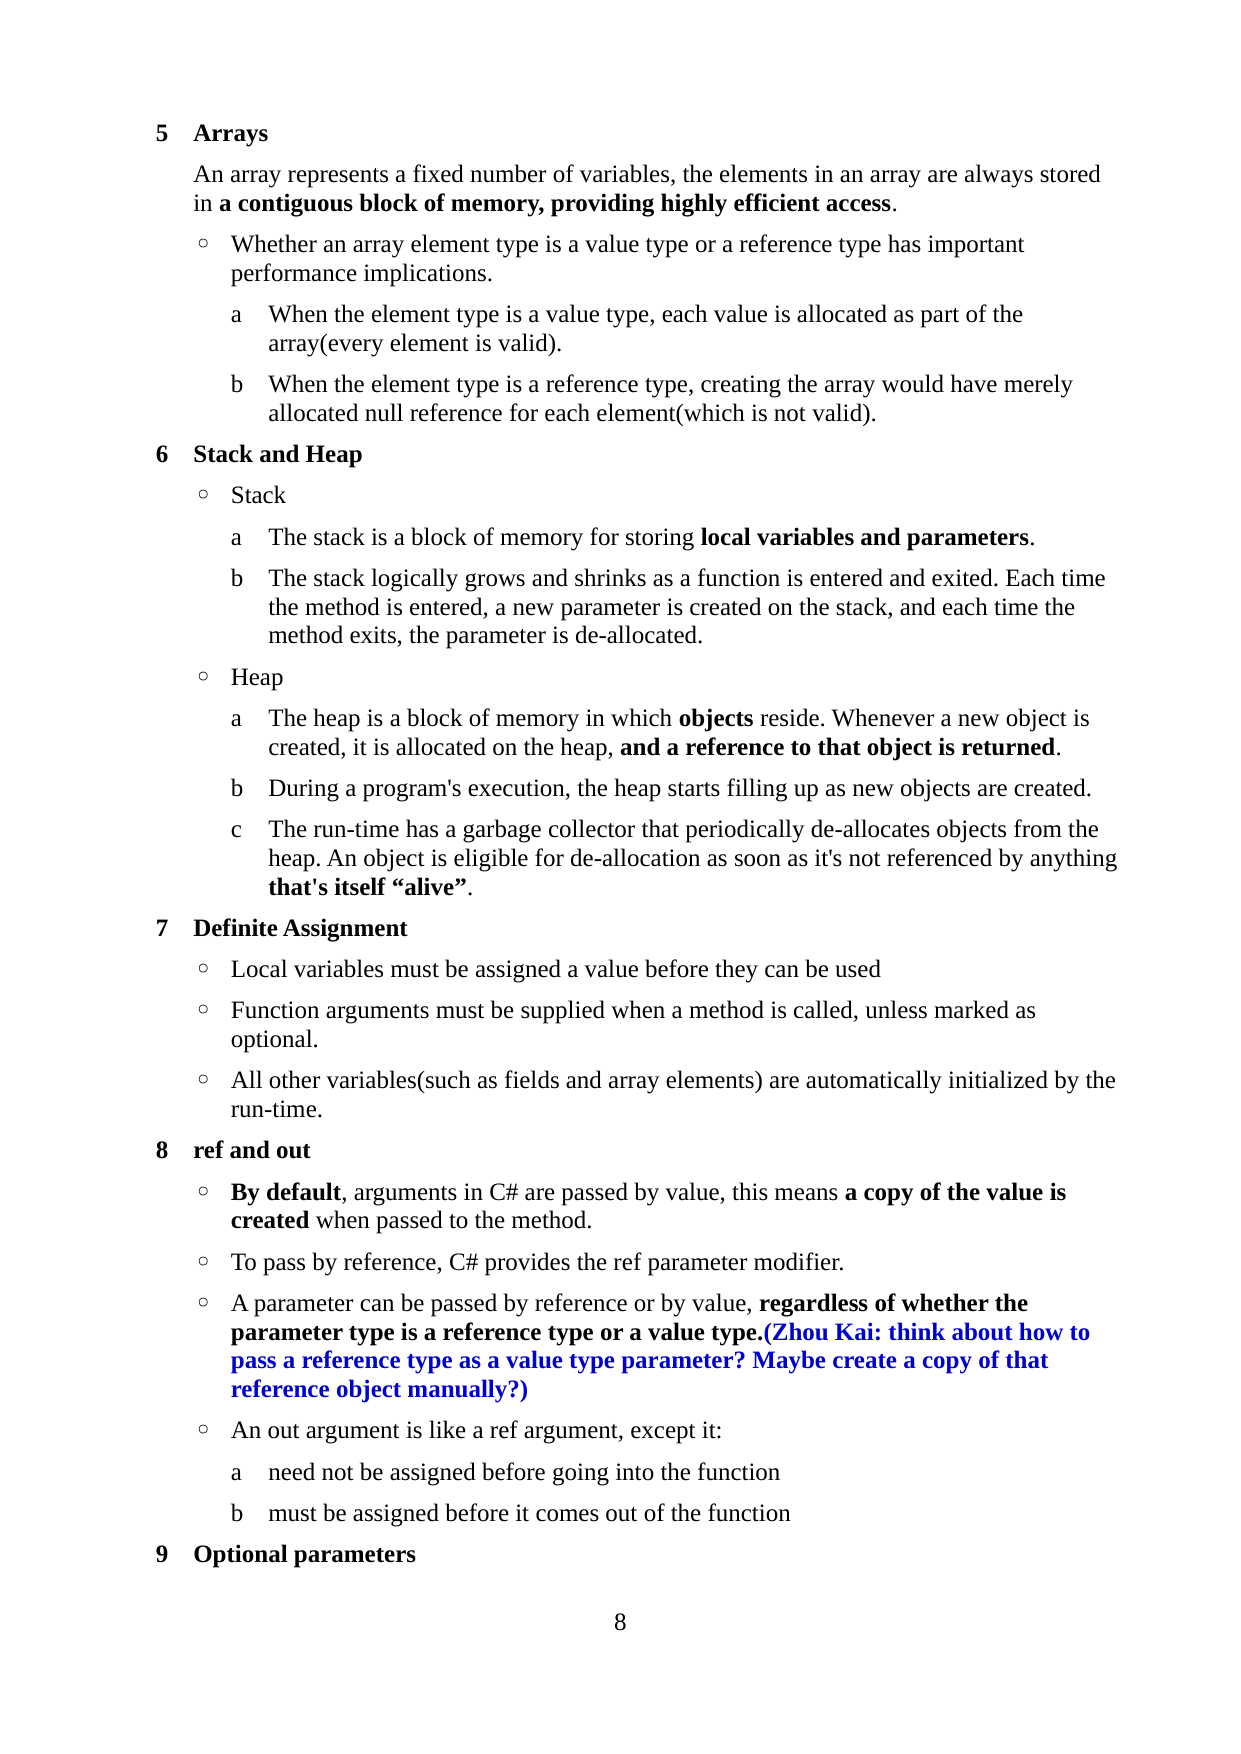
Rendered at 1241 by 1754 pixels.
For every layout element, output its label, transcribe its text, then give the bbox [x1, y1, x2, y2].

list Stack and Heap [156, 439, 1122, 468]
list The heap is a block of memory in which objects reside. Whenever a new object is created, it is allocated on the heap, and a reference to that object is returned. [231, 703, 1122, 761]
list A parameter can be passed by reference or by value, regardless of whether the parameter type is a reference type or a value type.(Zhou Kai: think about how to pass a reference type as a value type parameter? Maybe create a copy of that reference object manually?) [193, 1288, 1122, 1403]
list Definite Assignment [156, 913, 1122, 942]
list When the element type is a value type, each value is allocated as part of the array(every element is valid). [231, 299, 1122, 357]
list ref and out [156, 1136, 1122, 1164]
list An array represents a fixed number of variables, the elements in an array are always stored in a contiguous block of memory, providing highly efficient access. [156, 159, 1122, 217]
list Stack [193, 481, 1122, 509]
list Arrays [156, 118, 1122, 147]
list need not be assigned before going into the function [231, 1457, 1122, 1486]
list Optional parameters [156, 1539, 1122, 1568]
list Local variables must be assigned a value before they can be used [193, 954, 1122, 983]
list Function arguments must be supplied when a method is called, unless marked as optional. [193, 996, 1122, 1053]
list When the element type is a reference type, creating the array would have merely allocated null reference for each element(which is not valid). [231, 369, 1122, 427]
list An out argument is like a ref argument, except it: [193, 1416, 1122, 1444]
list Whether an array element type is a value type or a reference type has important performance implications. [193, 229, 1122, 287]
list The stack logically grows and shrinks as a function is entered and exited. Each time the method is entered, a new parameter is created on the stack, and each time the method exits, the parameter is de-allocated. [231, 563, 1122, 649]
list During a program's execution, the heap starts filling up as new objects are created. [231, 773, 1122, 802]
list Heap [193, 662, 1122, 691]
list All other variables(such as fields and array elements) are automatically initialized by the run-time. [193, 1066, 1122, 1123]
list The stack is a block of memory for storing local variables and parameters. [231, 522, 1122, 551]
list must be assigned before it comes out of the function [231, 1498, 1122, 1527]
list The run-time has a garbage collector that periodically de-allocates objects from the heap. An object is eligible for de-allocation as soon as it's not referenced by anything that's itself “alive”. [231, 814, 1122, 901]
list To pass by reference, C# provides the ref parameter modifier. [193, 1247, 1122, 1276]
list By default, arguments in C# are passed by value, this means a copy of the value is created when passed to the method. [193, 1177, 1122, 1234]
